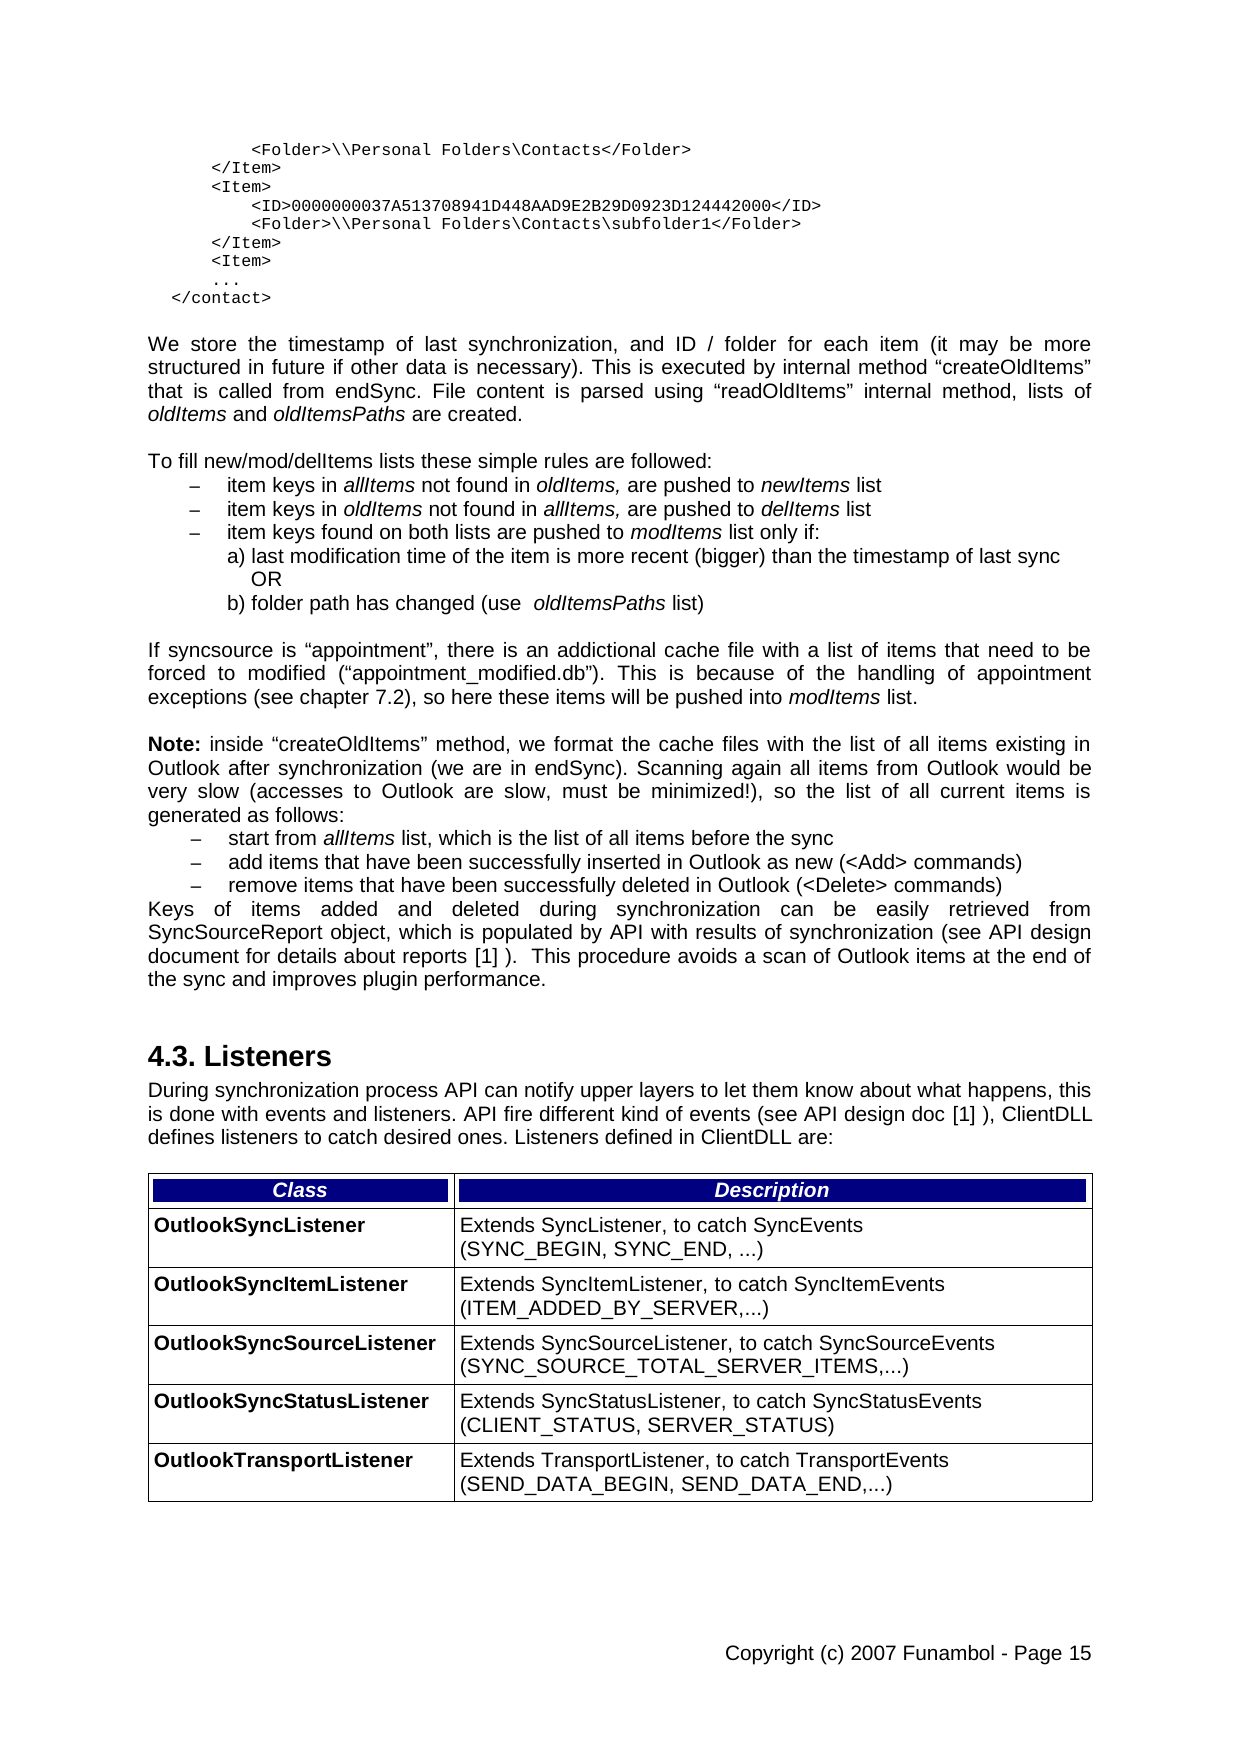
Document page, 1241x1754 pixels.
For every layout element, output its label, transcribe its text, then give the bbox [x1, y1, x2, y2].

table_header Description [455, 1174, 1092, 1208]
table_cell OutlookTransportListener [149, 1444, 454, 1501]
text To fill new/mod/delItems lists these simple rules are followed: [148, 450, 1093, 473]
list remove items that have been successfully deleted in Outlook (<Delete> commands) [191, 874, 1093, 897]
table_cell OutlookSyncItemListener [149, 1268, 454, 1325]
list item keys found on both lists are pushed to modItems list only if: a) last modification time of the item is more recent (bigger) than the timestamp of last sync OR b) folder path has changed (use oldItemsPaths list) [189, 521, 1093, 615]
table_cell OutlookSyncStatusListener [149, 1385, 454, 1443]
table_header <Folder>\\Personal Folders\Contacts</Folder> </Item> <Item> <ID>0000000037A513708941D448AAD9E2B29D0923D124442000</ID> <Folder>\\Personal Folders\Contacts\subfolder1</Folder> </Item> <Item> ... </contact> [148, 118, 1093, 332]
table_cell OutlookSyncSourceListener [149, 1326, 454, 1384]
list item keys in oldItems not found in allItems, are pushed to delItems list [189, 497, 1093, 521]
list item keys in allItems not found in oldItems, are pushed to newItems list [189, 473, 1093, 497]
text If syncsource is “appointment”, there is an addictional cache file with a list of items that need to be forced to modified (“appointment_modified.db”). This is because of the handling of appointment exceptions (see chapter 7.2), so here these items will be pushed into modItems list. [148, 638, 1093, 709]
list start from allItems list, which is the list of all items before the sync [191, 827, 1093, 850]
text Note: inside “createOldItems” method, we format the cache files with the list of all items existing in Outlook after synchronization (we are in endSync). Scanning again all items from Outlook would be very slow (accesses to Outlook are slow, must be minimized!), so the list of all current items is generated as follows: [148, 732, 1093, 827]
table_cell Extends SyncStatusListener, to catch SyncStatusEvents (CLIENT_STATUS, SERVER_STATUS) [455, 1385, 1092, 1443]
subtitle Listeners [148, 1040, 1093, 1072]
table_header Class [149, 1174, 454, 1208]
list add items that have been successfully inserted in Outlook as new (<Add> commands) [191, 850, 1093, 874]
table_cell Extends TransportListener, to catch TransportEvents (SEND_DATA_BEGIN, SEND_DATA_END,...) [455, 1444, 1092, 1501]
text We store the timestamp of last synchronization, and ID / folder for each item (it may be more structured in future if other data is necessary). This is executed by internal method “createOldItems” that is called from endSync. File content is parsed using “readOldItems” internal method, lists of oldItems and oldItemsPaths are created. [148, 332, 1093, 426]
table_cell OutlookSyncListener [149, 1209, 454, 1267]
table_cell Extends SyncItemListener, to catch SyncItemEvents (ITEM_ADDED_BY_SERVER,...) [455, 1268, 1092, 1325]
text Keys of items added and deleted during synchronization can be easily retrieved from SyncSourceReport object, which is populated by API with results of synchronization (see API design document for details about reports [1] ). This procedure avoids a scan of Outlook items at the end of the sync and improves plugin performance. [148, 897, 1093, 991]
text During synchronization process API can notify upper layers to let them know about what happens, this is done with events and listeners. API fire different kind of events (see API design doc [1] ), ClientDLL defines listeners to catch desired ones. Listeners defined in ClientDLL are: [148, 1079, 1093, 1149]
table_cell Extends SyncSourceListener, to catch SyncSourceEvents (SYNC_SOURCE_TOTAL_SERVER_ITEMS,...) [455, 1326, 1092, 1384]
table_cell Extends SyncListener, to catch SyncEvents (SYNC_BEGIN, SYNC_END, ...) [455, 1209, 1092, 1267]
